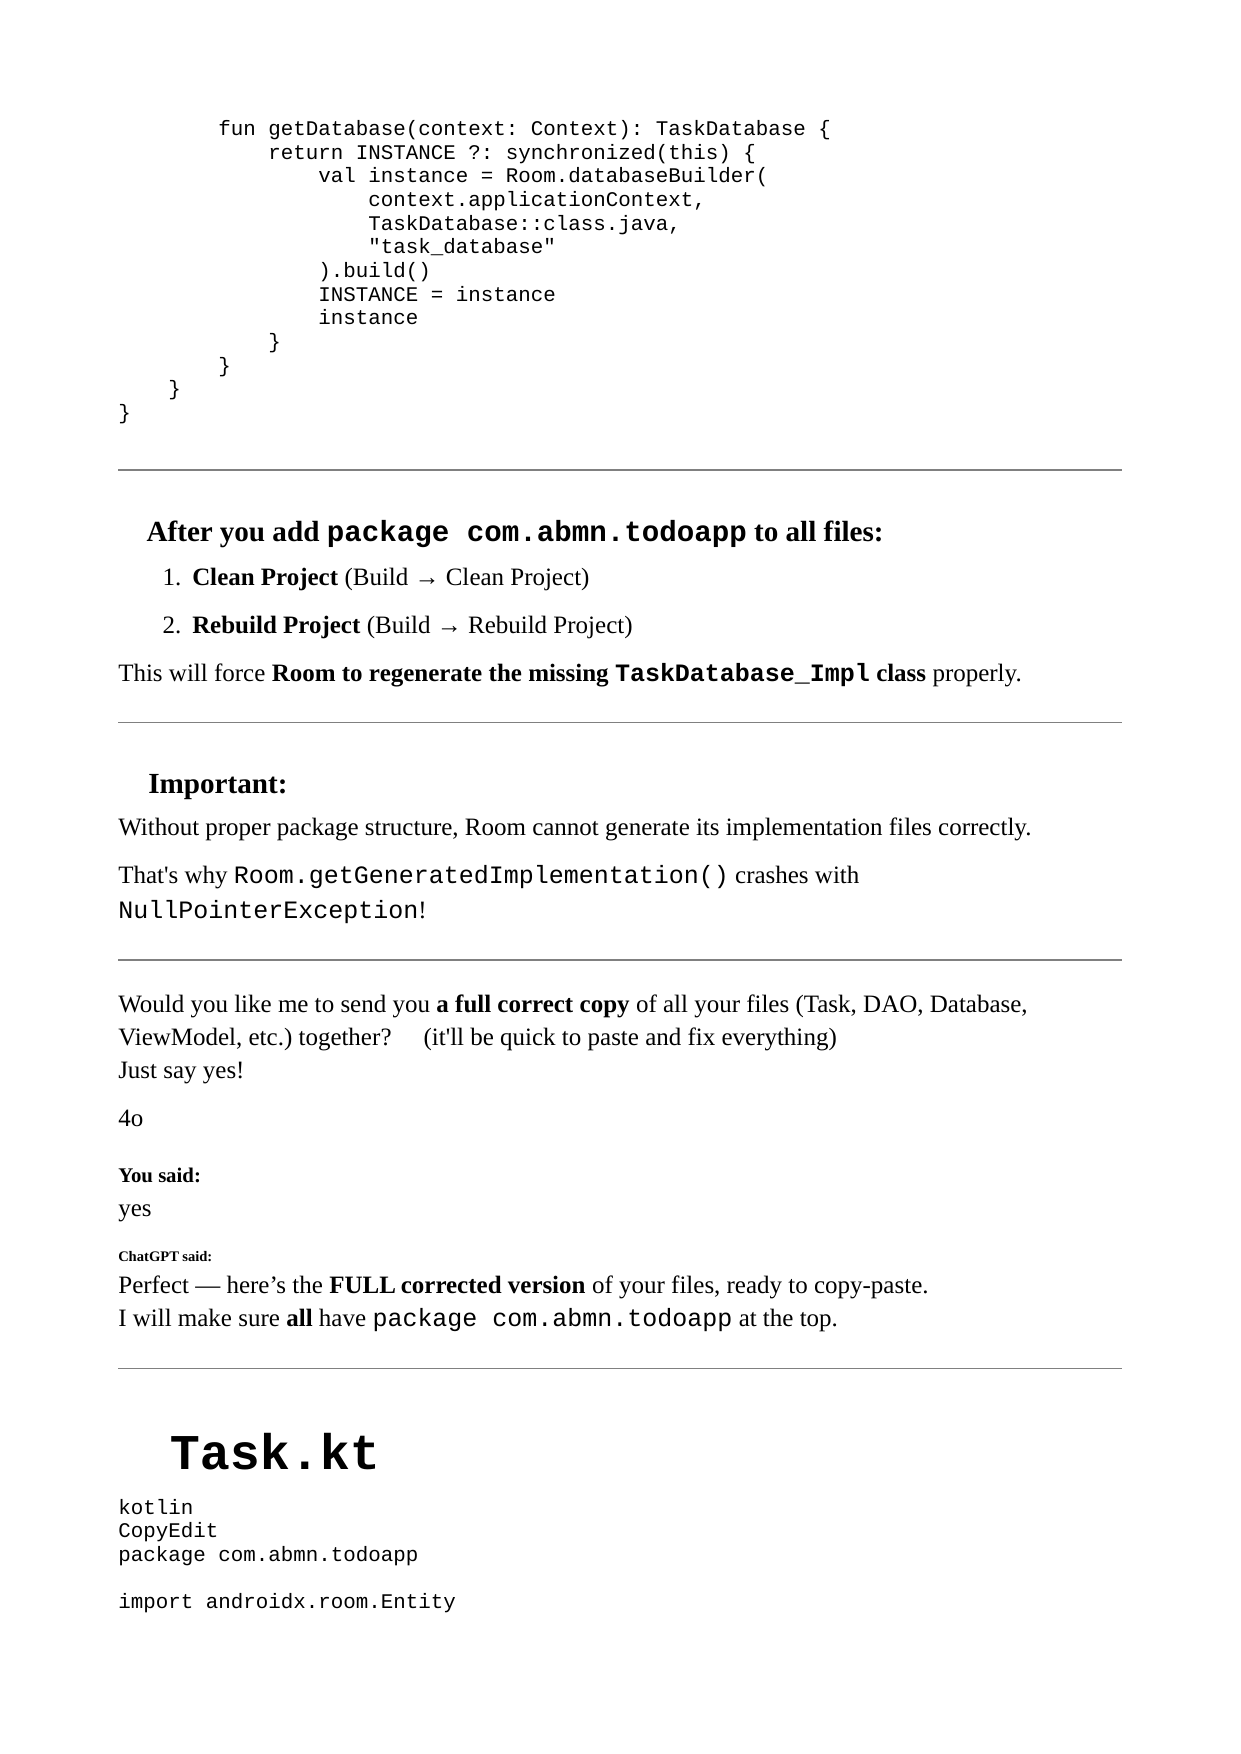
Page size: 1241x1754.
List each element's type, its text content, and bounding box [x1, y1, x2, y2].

text CopyEdit [118, 1521, 1122, 1544]
text import androidx.room.Entity [118, 1591, 1122, 1615]
text instance [118, 307, 1122, 331]
text } [118, 402, 1122, 426]
text This will force Room to regenerate the missing TaskDatabase_Impl class properly. [118, 658, 1122, 688]
text 4o [118, 1103, 1122, 1132]
text That's why Room.getGeneratedImplementation() crashes with NullPointerException! [118, 860, 1122, 926]
text "task_database" [118, 236, 1122, 260]
text val instance = Room.databaseBuilder( [118, 165, 1122, 189]
subtitle 📁 Task.kt [118, 1423, 1122, 1484]
text Would you like me to send you a full correct copy of all your files (Task, DAO, Database, ViewModel, etc.) together? 🚀 (it'll be quick to paste and fix everything) Just say yes! ✅ [118, 989, 1122, 1084]
list Rebuild Project (Build → Rebuild Project) [162, 610, 1122, 639]
text package com.abmn.todoapp [118, 1544, 1122, 1568]
text } [118, 331, 1122, 354]
subtitle 🔥 Important: [118, 766, 1122, 800]
text kotlin [118, 1497, 1122, 1521]
text context.applicationContext, [118, 189, 1122, 213]
text return INSTANCE ?: synchronized(this) { [118, 142, 1122, 165]
subtitle 📢 After you add package com.abmn.todoapp to all files: [118, 514, 1122, 550]
text } [118, 378, 1122, 402]
text Perfect — here’s the FULL corrected version of your files, ready to copy-paste. I will make sure all have package com.abmn.todoapp at the top. [118, 1270, 1122, 1334]
text INSTANCE = instance [118, 284, 1122, 307]
text } [118, 354, 1122, 378]
subtitle You said: [118, 1163, 1122, 1187]
text ).build() [118, 260, 1122, 284]
text TaskDatabase::class.java, [118, 213, 1122, 236]
text yes [118, 1193, 1122, 1222]
subtitle ChatGPT said: [118, 1247, 1122, 1264]
text fun getDatabase(context: Context): TaskDatabase { [118, 118, 1122, 142]
list Clean Project (Build → Clean Project) [162, 562, 1122, 591]
text Without proper package structure, Room cannot generate its implementation files correctly. [118, 812, 1122, 841]
